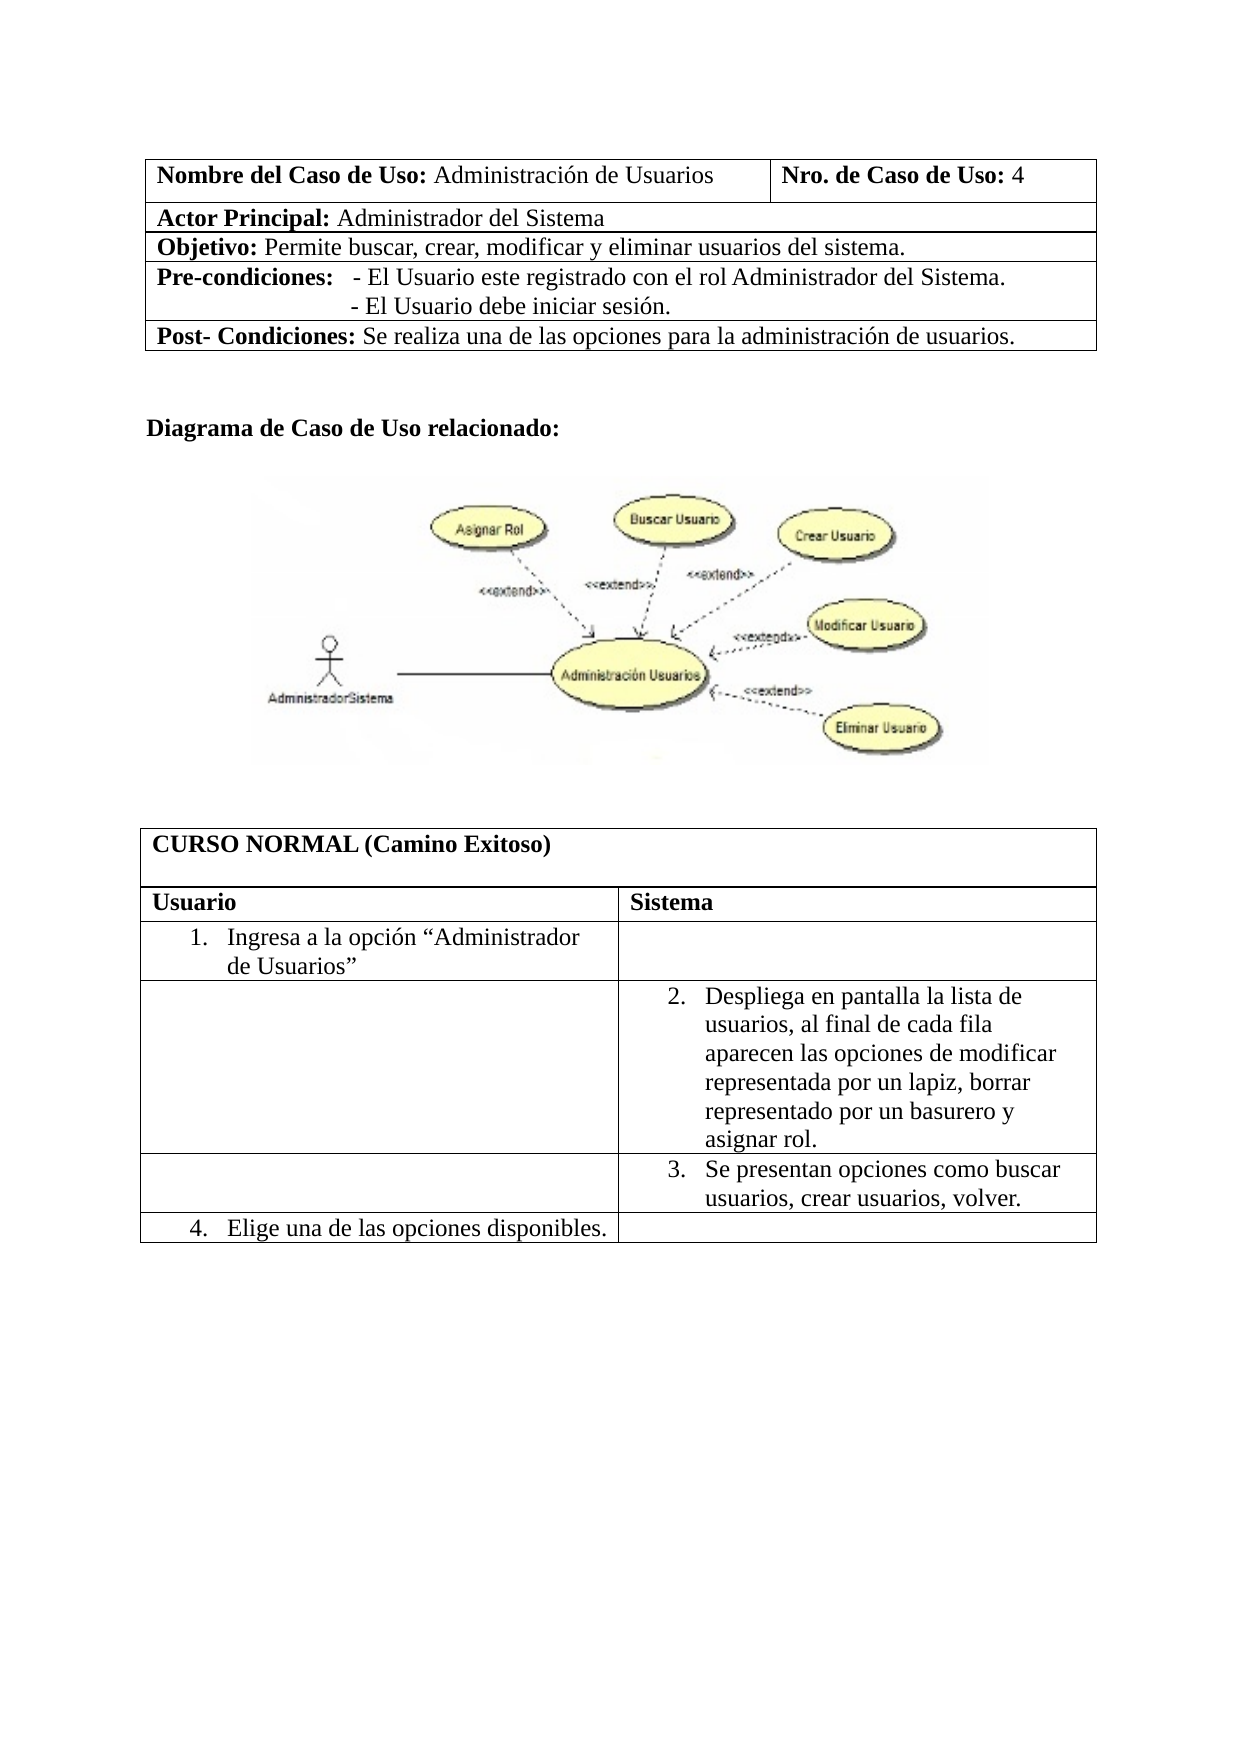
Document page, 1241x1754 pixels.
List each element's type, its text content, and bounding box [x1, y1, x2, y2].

table_cell [619, 922, 1096, 980]
table_cell Usuario [141, 888, 618, 921]
table_cell Despliega en pantalla la lista de usuarios, al final de cada fila aparecen las opciones de modificar representada por un lapiz, borrar representado por un basurero y asignar rol. [619, 981, 1096, 1153]
table_header CURSO NORMAL (Camino Exitoso) [141, 829, 1096, 886]
text Diagrama de Caso de Uso relacionado: [118, 413, 1122, 442]
table_cell [619, 1213, 1096, 1242]
table_cell Post- Condiciones: Se realiza una de las opciones para la administración de usuarios. [146, 321, 1096, 349]
table_cell Sistema [619, 888, 1096, 921]
table_cell Pre-condiciones: - El Usuario este registrado con el rol Administrador del Sistema. - El Usuario debe iniciar sesión. [146, 262, 1096, 320]
table_cell Actor Principal: Administrador del Sistema [146, 203, 1096, 231]
table_cell Ingresa a la opción “Administrador de Usuarios” [141, 922, 618, 980]
table_cell [141, 981, 618, 1153]
table_cell Se presentan opciones como buscar usuarios, crear usuarios, volver. [619, 1154, 1096, 1212]
picture [251, 476, 989, 765]
table_cell [141, 1154, 618, 1212]
table_header Nro. de Caso de Uso: 4 [771, 160, 1096, 202]
table_header Nombre del Caso de Uso: Administración de Usuarios [146, 160, 770, 202]
table_cell Objetivo: Permite buscar, crear, modificar y eliminar usuarios del sistema. [146, 233, 1096, 261]
table_cell Elige una de las opciones disponibles. [141, 1213, 618, 1242]
